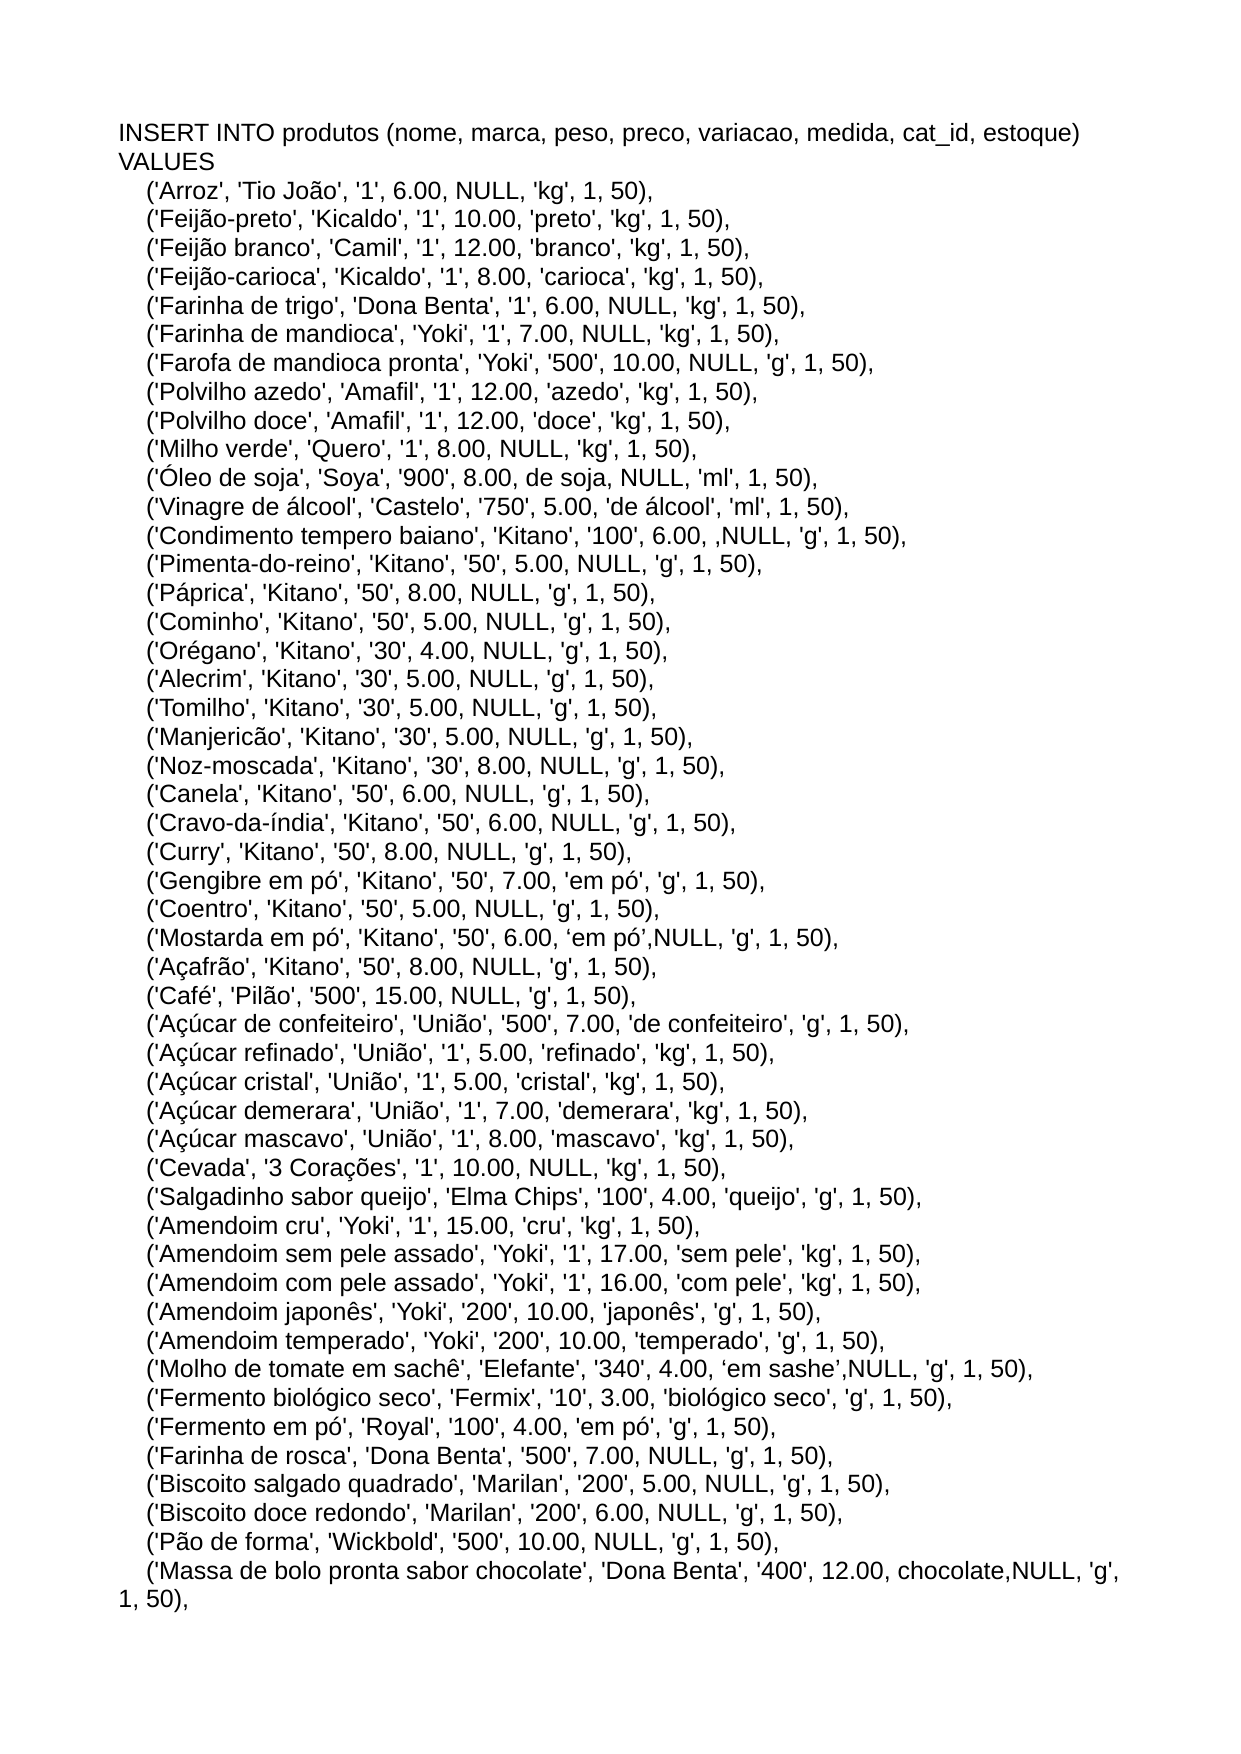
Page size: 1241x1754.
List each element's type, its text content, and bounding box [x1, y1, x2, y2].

text ('Polvilho azedo', 'Amafil', '1', 12.00, 'azedo', 'kg', 1, 50), [118, 377, 1122, 406]
text ('Farinha de trigo', 'Dona Benta', '1', 6.00, NULL, 'kg', 1, 50), [118, 291, 1122, 319]
text ('Massa de bolo pronta sabor chocolate', 'Dona Benta', '400', 12.00, chocolate,NULL, 'g', 1, 50), [118, 1556, 1122, 1613]
text ('Milho verde', 'Quero', '1', 8.00, NULL, 'kg', 1, 50), [118, 434, 1122, 463]
text INSERT INTO produtos (nome, marca, peso, preco, variacao, medida, cat_id, estoque) VALUES [118, 118, 1122, 176]
text ('Amendoim japonês', 'Yoki', '200', 10.00, 'japonês', 'g', 1, 50), [118, 1297, 1122, 1326]
text ('Molho de tomate em sachê', 'Elefante', '340', 4.00, ‘em sashe’,NULL, 'g', 1, 50), [118, 1354, 1122, 1383]
text ('Açúcar cristal', 'União', '1', 5.00, 'cristal', 'kg', 1, 50), [118, 1067, 1122, 1096]
text ('Alecrim', 'Kitano', '30', 5.00, NULL, 'g', 1, 50), [118, 664, 1122, 693]
text ('Gengibre em pó', 'Kitano', '50', 7.00, 'em pó', 'g', 1, 50), [118, 866, 1122, 894]
text ('Pimenta-do-reino', 'Kitano', '50', 5.00, NULL, 'g', 1, 50), [118, 549, 1122, 578]
text ('Canela', 'Kitano', '50', 6.00, NULL, 'g', 1, 50), [118, 779, 1122, 808]
text ('Açúcar demerara', 'União', '1', 7.00, 'demerara', 'kg', 1, 50), [118, 1096, 1122, 1124]
text ('Curry', 'Kitano', '50', 8.00, NULL, 'g', 1, 50), [118, 837, 1122, 866]
text ('Açúcar refinado', 'União', '1', 5.00, 'refinado', 'kg', 1, 50), [118, 1038, 1122, 1067]
text ('Amendoim sem pele assado', 'Yoki', '1', 17.00, 'sem pele', 'kg', 1, 50), [118, 1239, 1122, 1268]
text ('Farinha de mandioca', 'Yoki', '1', 7.00, NULL, 'kg', 1, 50), [118, 319, 1122, 348]
text ('Fermento biológico seco', 'Fermix', '10', 3.00, 'biológico seco', 'g', 1, 50), [118, 1383, 1122, 1412]
text ('Amendoim cru', 'Yoki', '1', 15.00, 'cru', 'kg', 1, 50), [118, 1211, 1122, 1239]
text ('Polvilho doce', 'Amafil', '1', 12.00, 'doce', 'kg', 1, 50), [118, 406, 1122, 434]
text ('Feijão branco', 'Camil', '1', 12.00, 'branco', 'kg', 1, 50), [118, 233, 1122, 262]
text ('Cominho', 'Kitano', '50', 5.00, NULL, 'g', 1, 50), [118, 607, 1122, 636]
text ('Amendoim temperado', 'Yoki', '200', 10.00, 'temperado', 'g', 1, 50), [118, 1326, 1122, 1354]
text ('Óleo de soja', 'Soya', '900', 8.00, de soja, NULL, 'ml', 1, 50), [118, 463, 1122, 492]
text ('Salgadinho sabor queijo', 'Elma Chips', '100', 4.00, 'queijo', 'g', 1, 50), [118, 1182, 1122, 1211]
text ('Vinagre de álcool', 'Castelo', '750', 5.00, 'de álcool', 'ml', 1, 50), [118, 492, 1122, 521]
text ('Farinha de rosca', 'Dona Benta', '500', 7.00, NULL, 'g', 1, 50), [118, 1441, 1122, 1469]
text ('Farofa de mandioca pronta', 'Yoki', '500', 10.00, NULL, 'g', 1, 50), [118, 348, 1122, 377]
text ('Pão de forma', 'Wickbold', '500', 10.00, NULL, 'g', 1, 50), [118, 1527, 1122, 1556]
text ('Café', 'Pilão', '500', 15.00, NULL, 'g', 1, 50), [118, 981, 1122, 1009]
text ('Cravo-da-índia', 'Kitano', '50', 6.00, NULL, 'g', 1, 50), [118, 808, 1122, 837]
text ('Biscoito doce redondo', 'Marilan', '200', 6.00, NULL, 'g', 1, 50), [118, 1498, 1122, 1527]
text ('Biscoito salgado quadrado', 'Marilan', '200', 5.00, NULL, 'g', 1, 50), [118, 1469, 1122, 1498]
text ('Feijão-preto', 'Kicaldo', '1', 10.00, 'preto', 'kg', 1, 50), [118, 204, 1122, 233]
text ('Manjericão', 'Kitano', '30', 5.00, NULL, 'g', 1, 50), [118, 722, 1122, 751]
text ('Coentro', 'Kitano', '50', 5.00, NULL, 'g', 1, 50), [118, 894, 1122, 923]
text ('Amendoim com pele assado', 'Yoki', '1', 16.00, 'com pele', 'kg', 1, 50), [118, 1268, 1122, 1297]
text ('Cevada', '3 Corações', '1', 10.00, NULL, 'kg', 1, 50), [118, 1153, 1122, 1182]
text ('Mostarda em pó', 'Kitano', '50', 6.00, ‘em pó’,NULL, 'g', 1, 50), [118, 923, 1122, 952]
text ('Feijão-carioca', 'Kicaldo', '1', 8.00, 'carioca', 'kg', 1, 50), [118, 262, 1122, 291]
text ('Orégano', 'Kitano', '30', 4.00, NULL, 'g', 1, 50), [118, 636, 1122, 664]
text ('Noz-moscada', 'Kitano', '30', 8.00, NULL, 'g', 1, 50), [118, 751, 1122, 779]
text ('Páprica', 'Kitano', '50', 8.00, NULL, 'g', 1, 50), [118, 578, 1122, 607]
text ('Condimento tempero baiano', 'Kitano', '100', 6.00, ,NULL, 'g', 1, 50), [118, 521, 1122, 549]
text ('Açúcar de confeiteiro', 'União', '500', 7.00, 'de confeiteiro', 'g', 1, 50), [118, 1009, 1122, 1038]
text ('Arroz', 'Tio João', '1', 6.00, NULL, 'kg', 1, 50), [118, 176, 1122, 204]
text ('Açafrão', 'Kitano', '50', 8.00, NULL, 'g', 1, 50), [118, 952, 1122, 981]
text ('Açúcar mascavo', 'União', '1', 8.00, 'mascavo', 'kg', 1, 50), [118, 1124, 1122, 1153]
text ('Fermento em pó', 'Royal', '100', 4.00, 'em pó', 'g', 1, 50), [118, 1412, 1122, 1441]
text ('Tomilho', 'Kitano', '30', 5.00, NULL, 'g', 1, 50), [118, 693, 1122, 722]
